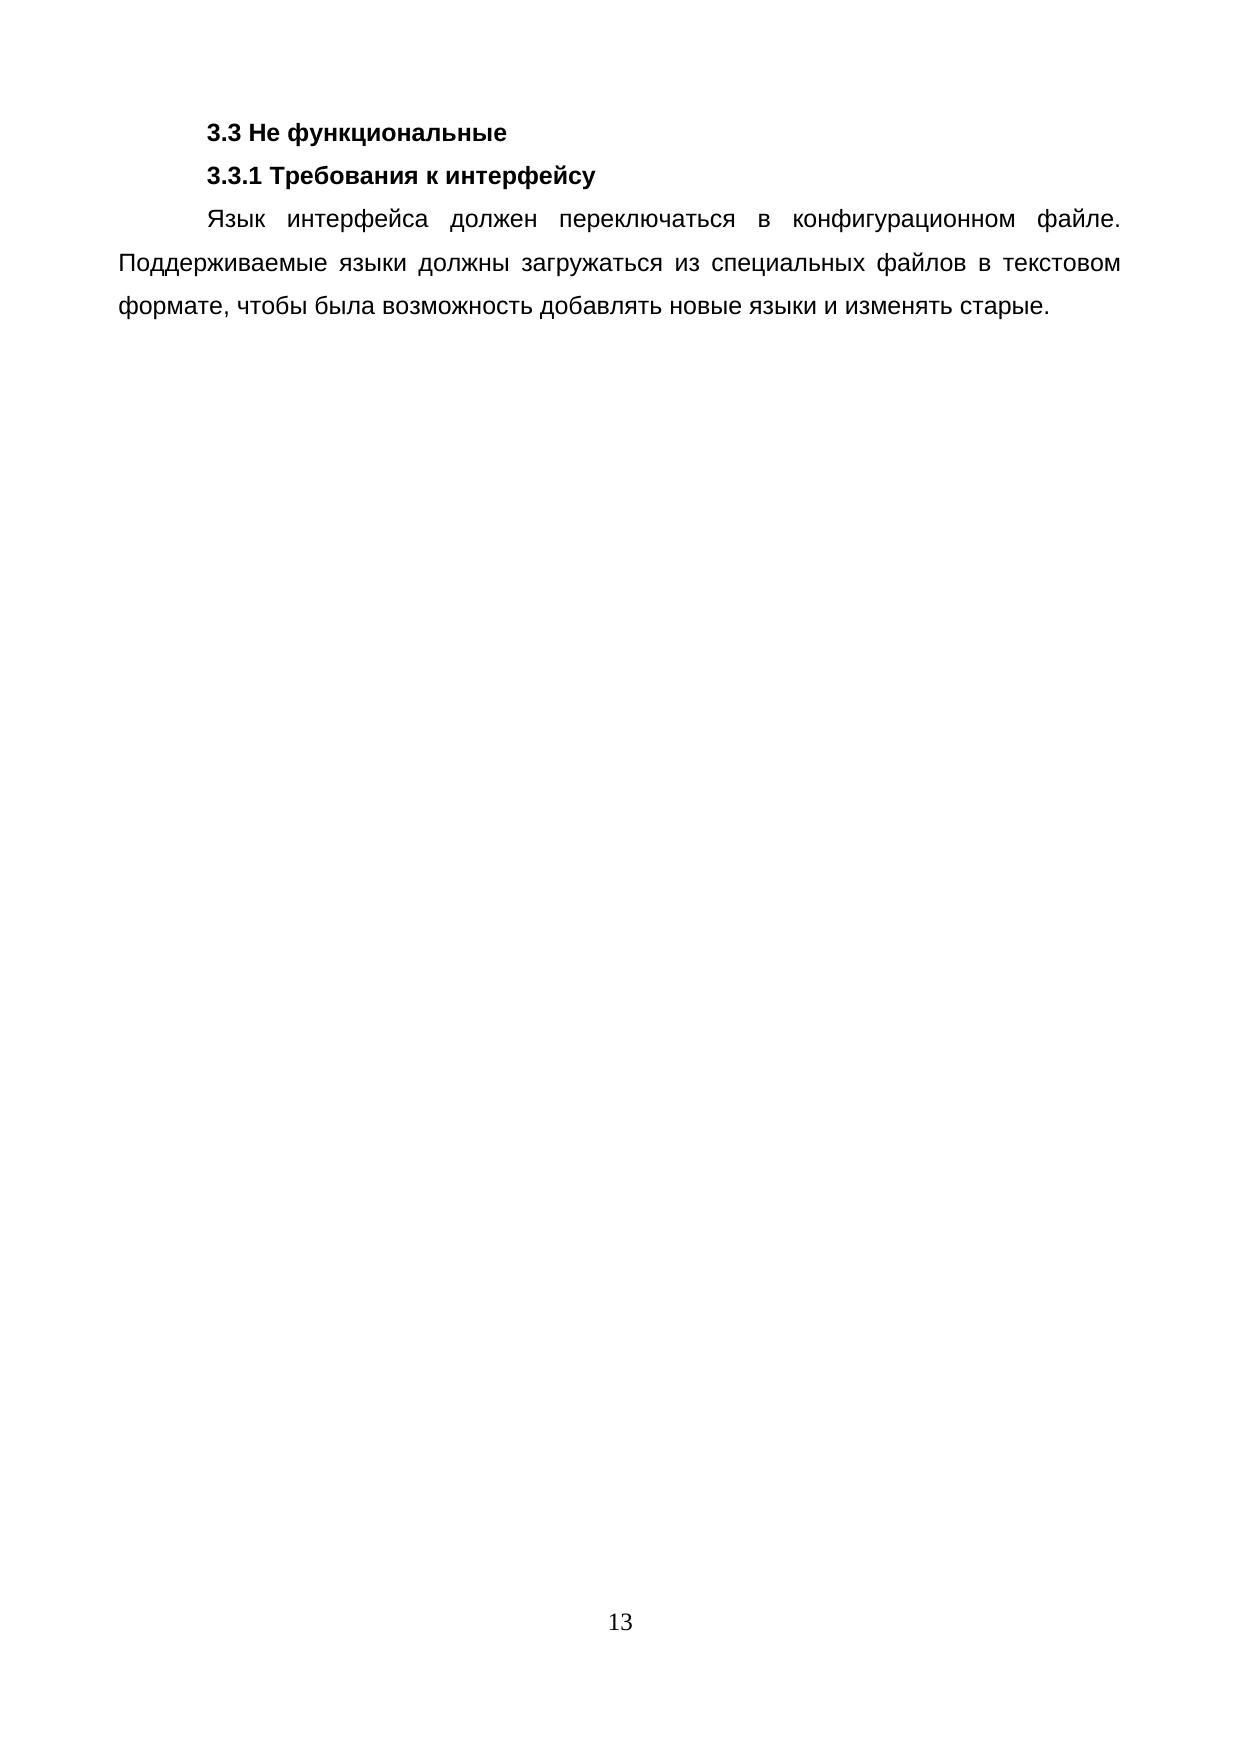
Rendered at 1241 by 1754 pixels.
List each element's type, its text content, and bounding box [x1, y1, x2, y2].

text Язык интерфейса должен переключаться в конфигурационном файле. Поддерживаемые языки должны загружаться из специальных файлов в текстовом формате, чтобы была возможность добавлять новые языки и изменять старые. [118, 204, 1122, 319]
subtitle Не функциональные [118, 118, 1122, 147]
subtitle Требования к интерфейсу [118, 161, 1122, 190]
